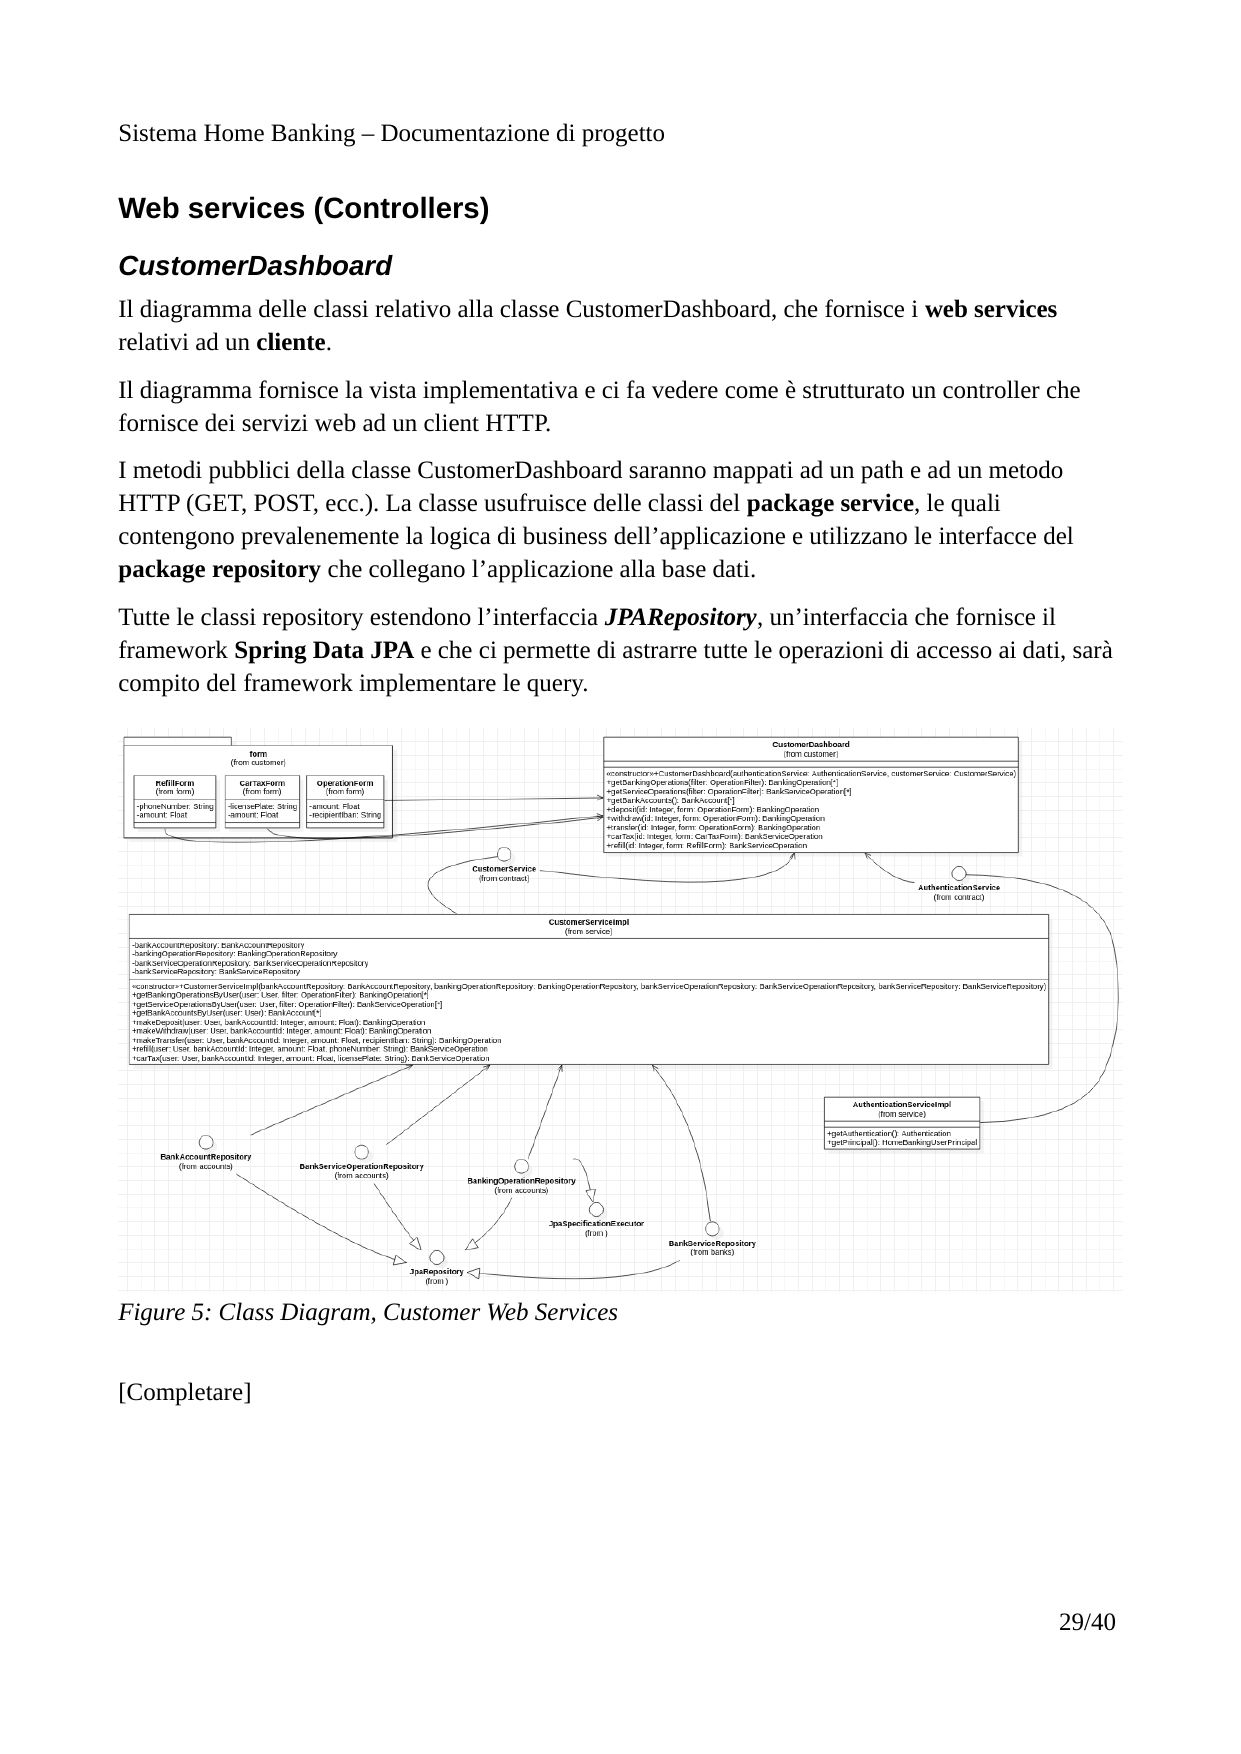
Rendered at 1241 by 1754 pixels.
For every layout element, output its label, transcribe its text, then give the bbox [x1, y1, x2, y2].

text [Completare] [118, 1377, 1123, 1406]
picture [118, 728, 1123, 1292]
text Il diagramma delle classi relativo alla classe CustomerDashboard, che fornisce i web services relativi ad un cliente. [118, 294, 1123, 356]
subtitle CustomerDashboard [118, 250, 1123, 282]
text Tutte le classi repository estendono l’interfaccia JPARepository, un’interfaccia che fornisce il framework Spring Data JPA e che ci permette di astrarre tutte le operazioni di accesso ai dati, sarà compito del framework implementare le query. [118, 602, 1123, 697]
text I metodi pubblici della classe CustomerDashboard saranno mappati ad un path e ad un metodo HTTP (GET, POST, ecc.). La classe usufruisce delle classi del package service, le quali contengono prevalenemente la logica di business dell’applicazione e utilizzano le interfacce del package repository che collegano l’applicazione alla base dati. [118, 455, 1123, 583]
text Figure 5: Class Diagram, Customer Web Services [118, 1292, 1123, 1325]
subtitle Web services (Controllers) [118, 191, 1123, 225]
text Il diagramma fornisce la vista implementativa e ci fa vedere come è strutturato un controller che fornisce dei servizi web ad un client HTTP. [118, 375, 1123, 436]
